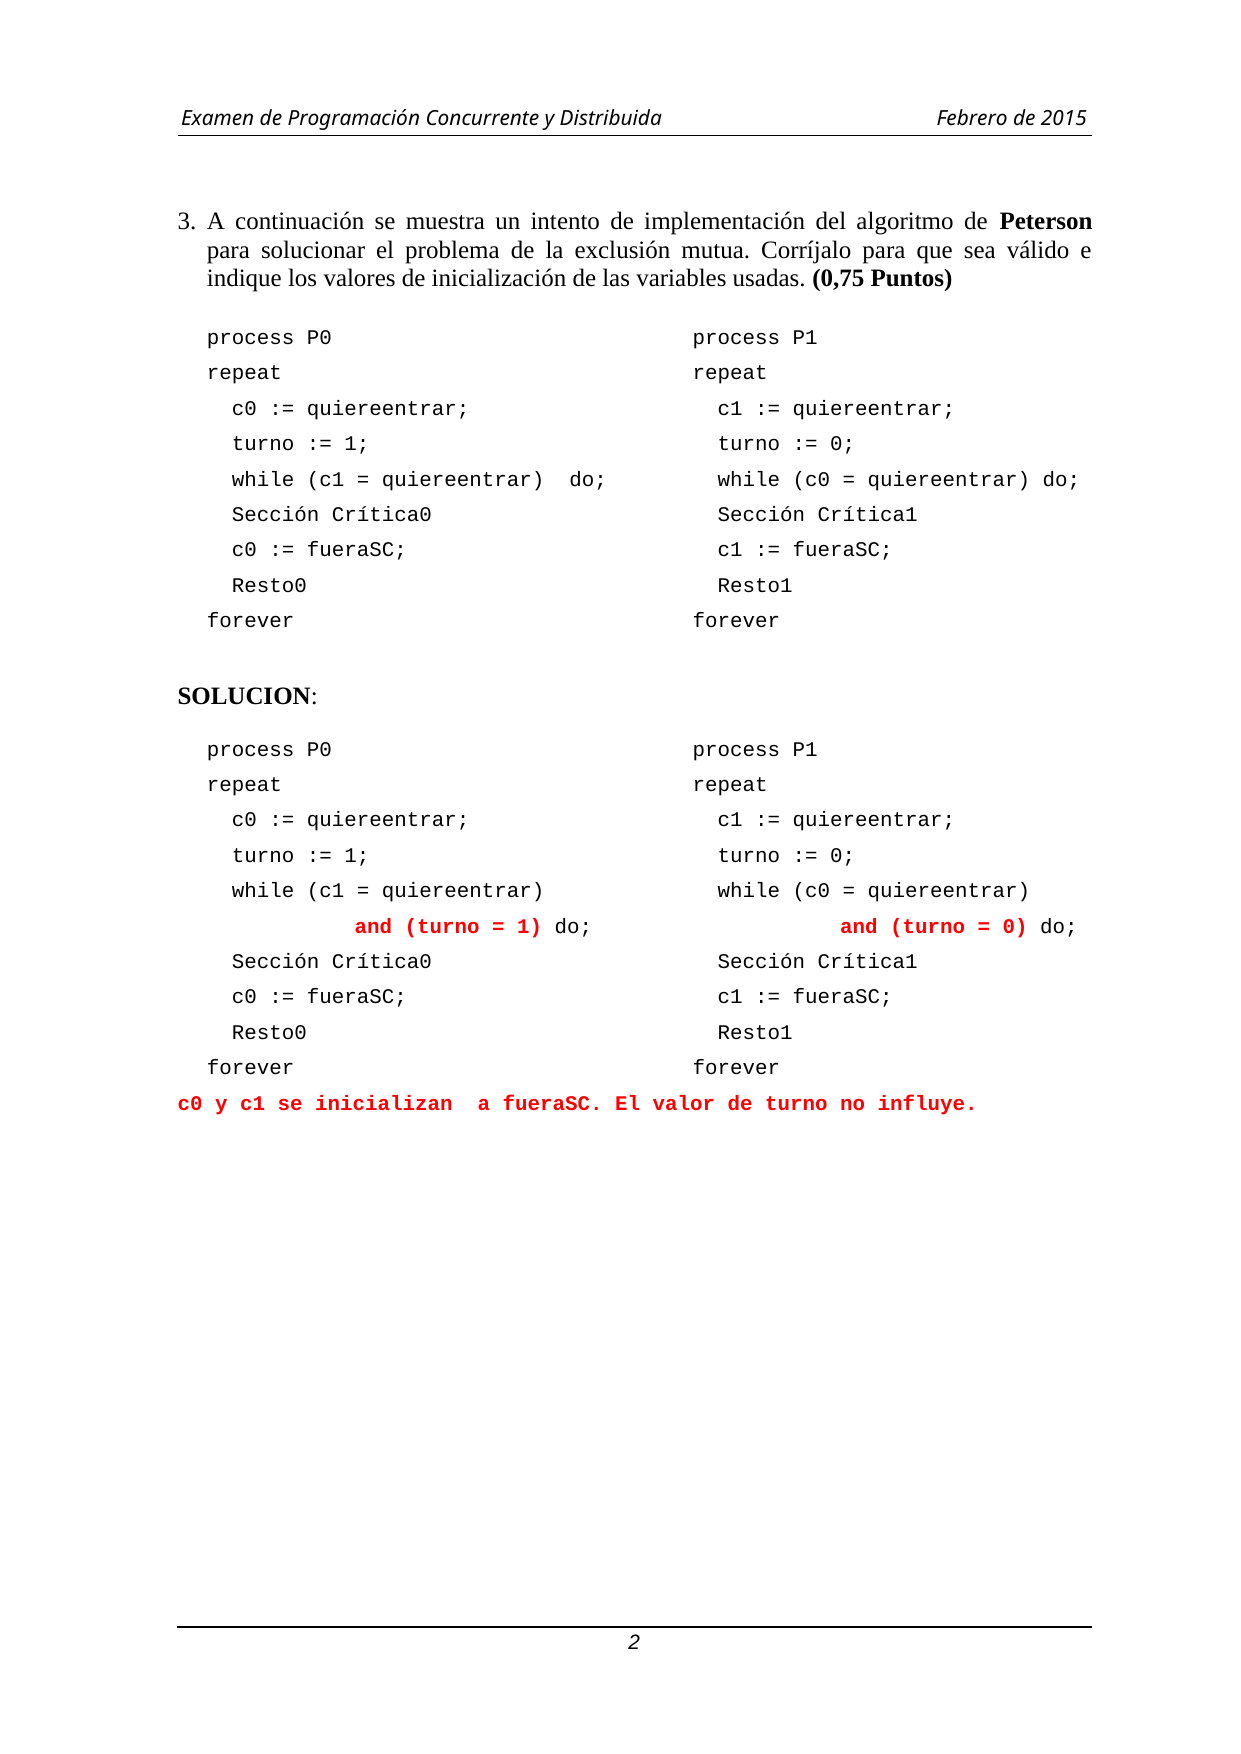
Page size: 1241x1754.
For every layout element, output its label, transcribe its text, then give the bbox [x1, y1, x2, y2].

text process P1 [692, 327, 1092, 351]
text c1 := quiereentrar; [692, 398, 1092, 421]
text turno := 1; [207, 433, 635, 457]
text turno := 1; [207, 845, 635, 868]
text while (c1 = quiereentrar) do; [207, 468, 635, 492]
text and (turno = 1) do; [207, 916, 635, 939]
text process P1 [692, 738, 1092, 762]
text forever [692, 610, 1092, 634]
text c1 := fueraSC; [692, 539, 1092, 563]
text repeat [692, 774, 1092, 798]
text Resto1 [692, 1022, 1092, 1046]
text forever [207, 610, 635, 634]
text forever [692, 1057, 1092, 1081]
text c1 := fueraSC; [692, 986, 1092, 1010]
text Sección Crítica0 [207, 504, 635, 528]
text Sección Crítica1 [692, 504, 1092, 528]
text repeat [207, 362, 635, 386]
text c0 := fueraSC; [207, 986, 635, 1010]
text process P0 [207, 327, 635, 351]
text c0 := quiereentrar; [207, 809, 635, 833]
text process P0 [207, 738, 635, 762]
text c0 := quiereentrar; [207, 398, 635, 421]
text repeat [692, 362, 1092, 386]
text while (c0 = quiereentrar) do; [692, 468, 1092, 492]
text c0 y c1 se inicializan a fueraSC. El valor de turno no influye. [177, 1093, 1092, 1116]
text repeat [207, 774, 635, 798]
text and (turno = 0) do; [692, 916, 1092, 939]
text Sección Crítica1 [692, 951, 1092, 975]
text Resto0 [207, 575, 635, 598]
text while (c0 = quiereentrar) [692, 880, 1092, 904]
text c0 := fueraSC; [207, 539, 635, 563]
text c1 := quiereentrar; [692, 809, 1092, 833]
text Sección Crítica0 [207, 951, 635, 975]
list A continuación se muestra un intento de implementación del algoritmo de Peterson para solucionar el problema de la exclusión mutua. Corríjalo para que sea válido e indique los valores de inicialización de las variables usadas. (0,75 Puntos) [177, 206, 1092, 292]
text while (c1 = quiereentrar) [207, 880, 635, 904]
text turno := 0; [692, 433, 1092, 457]
text Resto1 [692, 575, 1092, 598]
text SOLUCION: [177, 681, 1092, 710]
text Resto0 [207, 1022, 635, 1046]
text turno := 0; [692, 845, 1092, 868]
text forever [207, 1057, 635, 1081]
